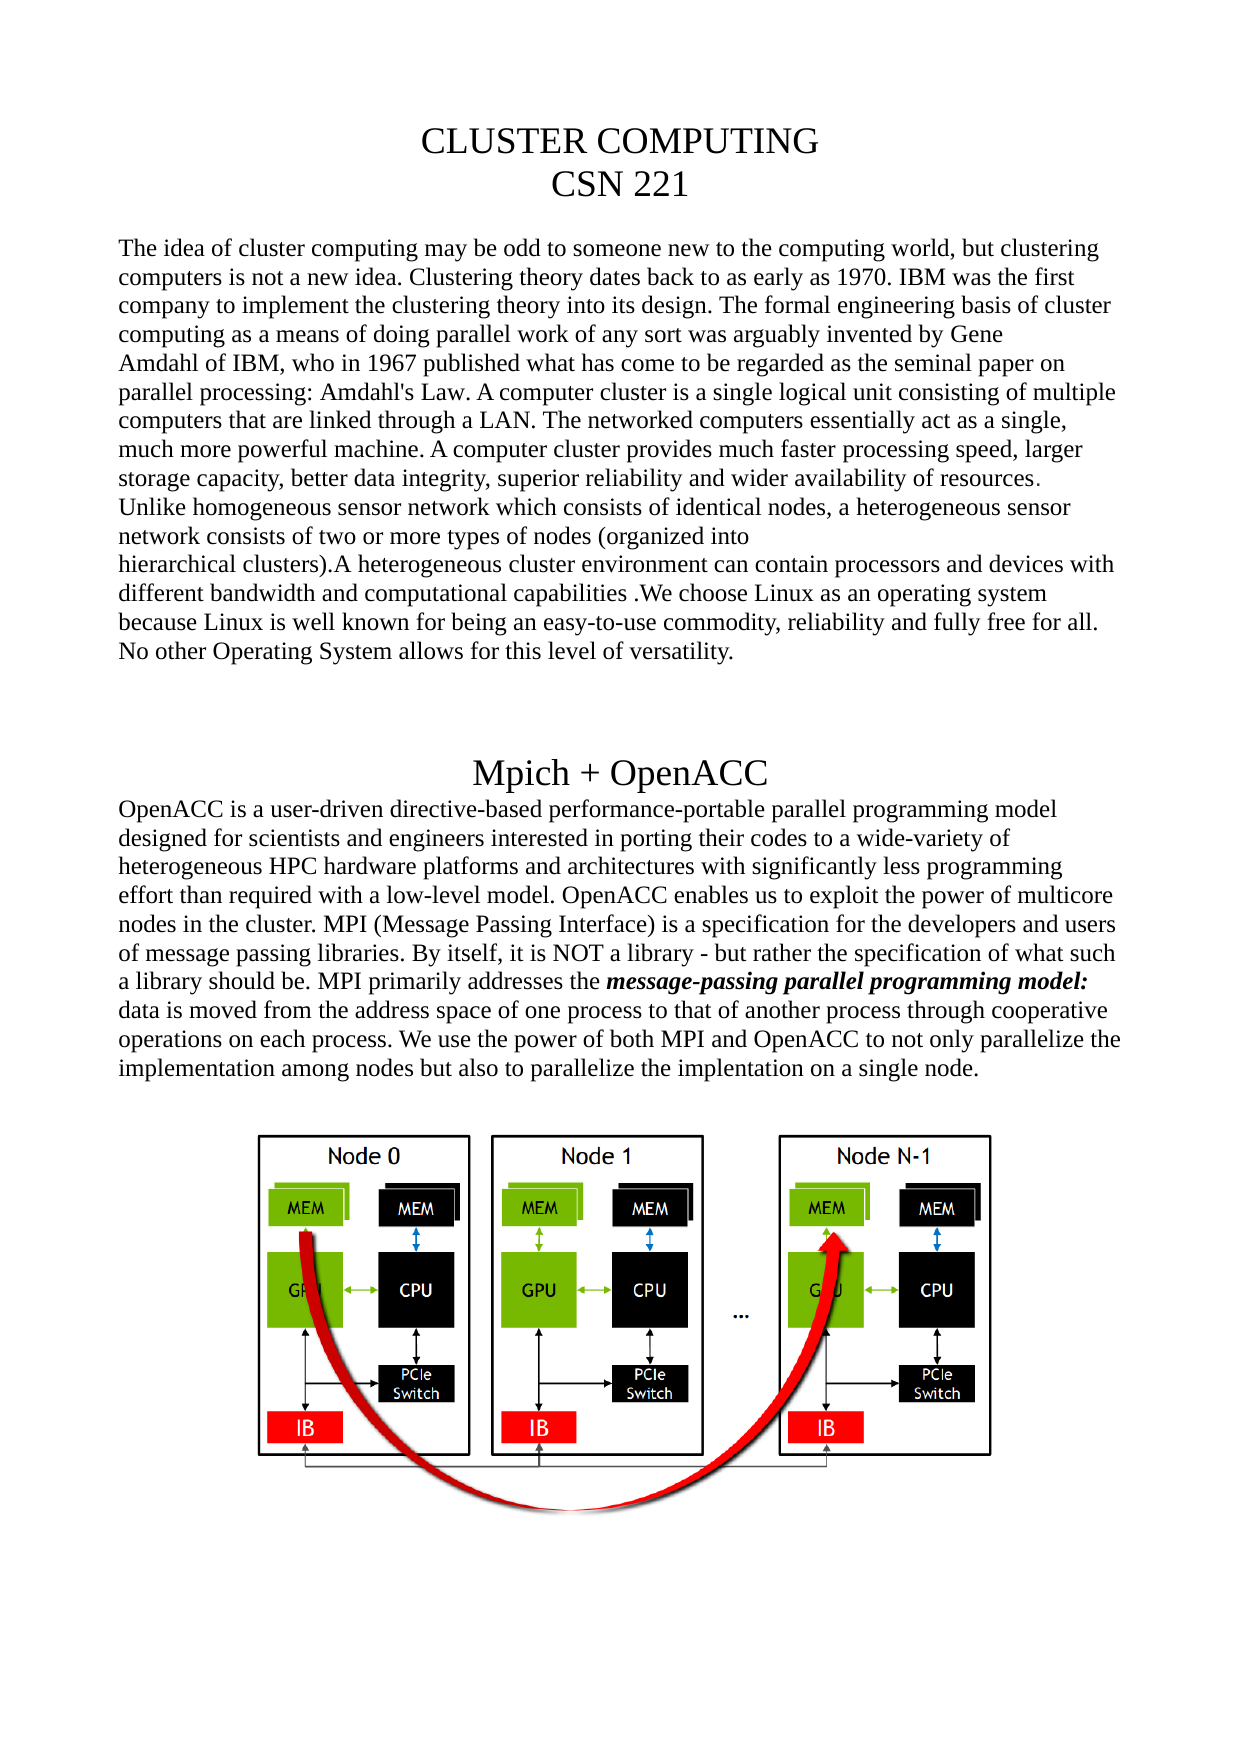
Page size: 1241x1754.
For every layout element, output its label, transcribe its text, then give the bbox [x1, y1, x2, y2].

text OpenACC is a user-driven directive-based performance-portable parallel programming model designed for scientists and engineers interested in porting their codes to a wide-variety of heterogeneous HPC hardware platforms and architectures with significantly less programming effort than required with a low-level model. OpenACC enables us to exploit the power of multicore nodes in the cluster. MPI (Message Passing Interface) is a specification for the developers and users of message passing libraries. By itself, it is NOT a library - but rather the specification of what such a library should be. MPI primarily addresses the message-passing parallel programming model: data is moved from the address space of one process to that of another process through cooperative operations on each process. We use the power of both MPI and OpenACC to not only parallelize the implementation among nodes but also to parallelize the implentation on a single node. [118, 794, 1122, 1081]
text The idea of cluster computing may be odd to someone new to the computing world, but clustering computers is not a new idea. Clustering theory dates back to as early as 1970. IBM was the first company to implement the clustering theory into its design. The formal engineering basis of cluster computing as a means of doing parallel work of any sort was arguably invented by Gene Amdahl of IBM, who in 1967 published what has come to be regarded as the seminal paper on parallel processing: Amdahl's Law. A computer cluster is a single logical unit consisting of multiple computers that are linked through a LAN. The networked computers essentially act as a single, much more powerful machine. A computer cluster provides much faster processing speed, larger storage capacity, better data integrity, superior reliability and wider availability of resources. Unlike homogeneous sensor network which consists of identical nodes, a heterogeneous sensor network consists of two or more types of nodes (organized into hierarchical clusters).A heterogeneous cluster environment can contain processors and devices with different bandwidth and computational capabilities .We choose Linux as an operating system because Linux is well known for being an easy-to-use commodity, reliability and fully free for all. No other Operating System allows for this level of versatility. [118, 233, 1122, 664]
picture [198, 1087, 1063, 1542]
title CLUSTER COMPUTING CSN 221 [118, 118, 1122, 204]
subtitle Mpich + OpenACC [118, 751, 1122, 794]
